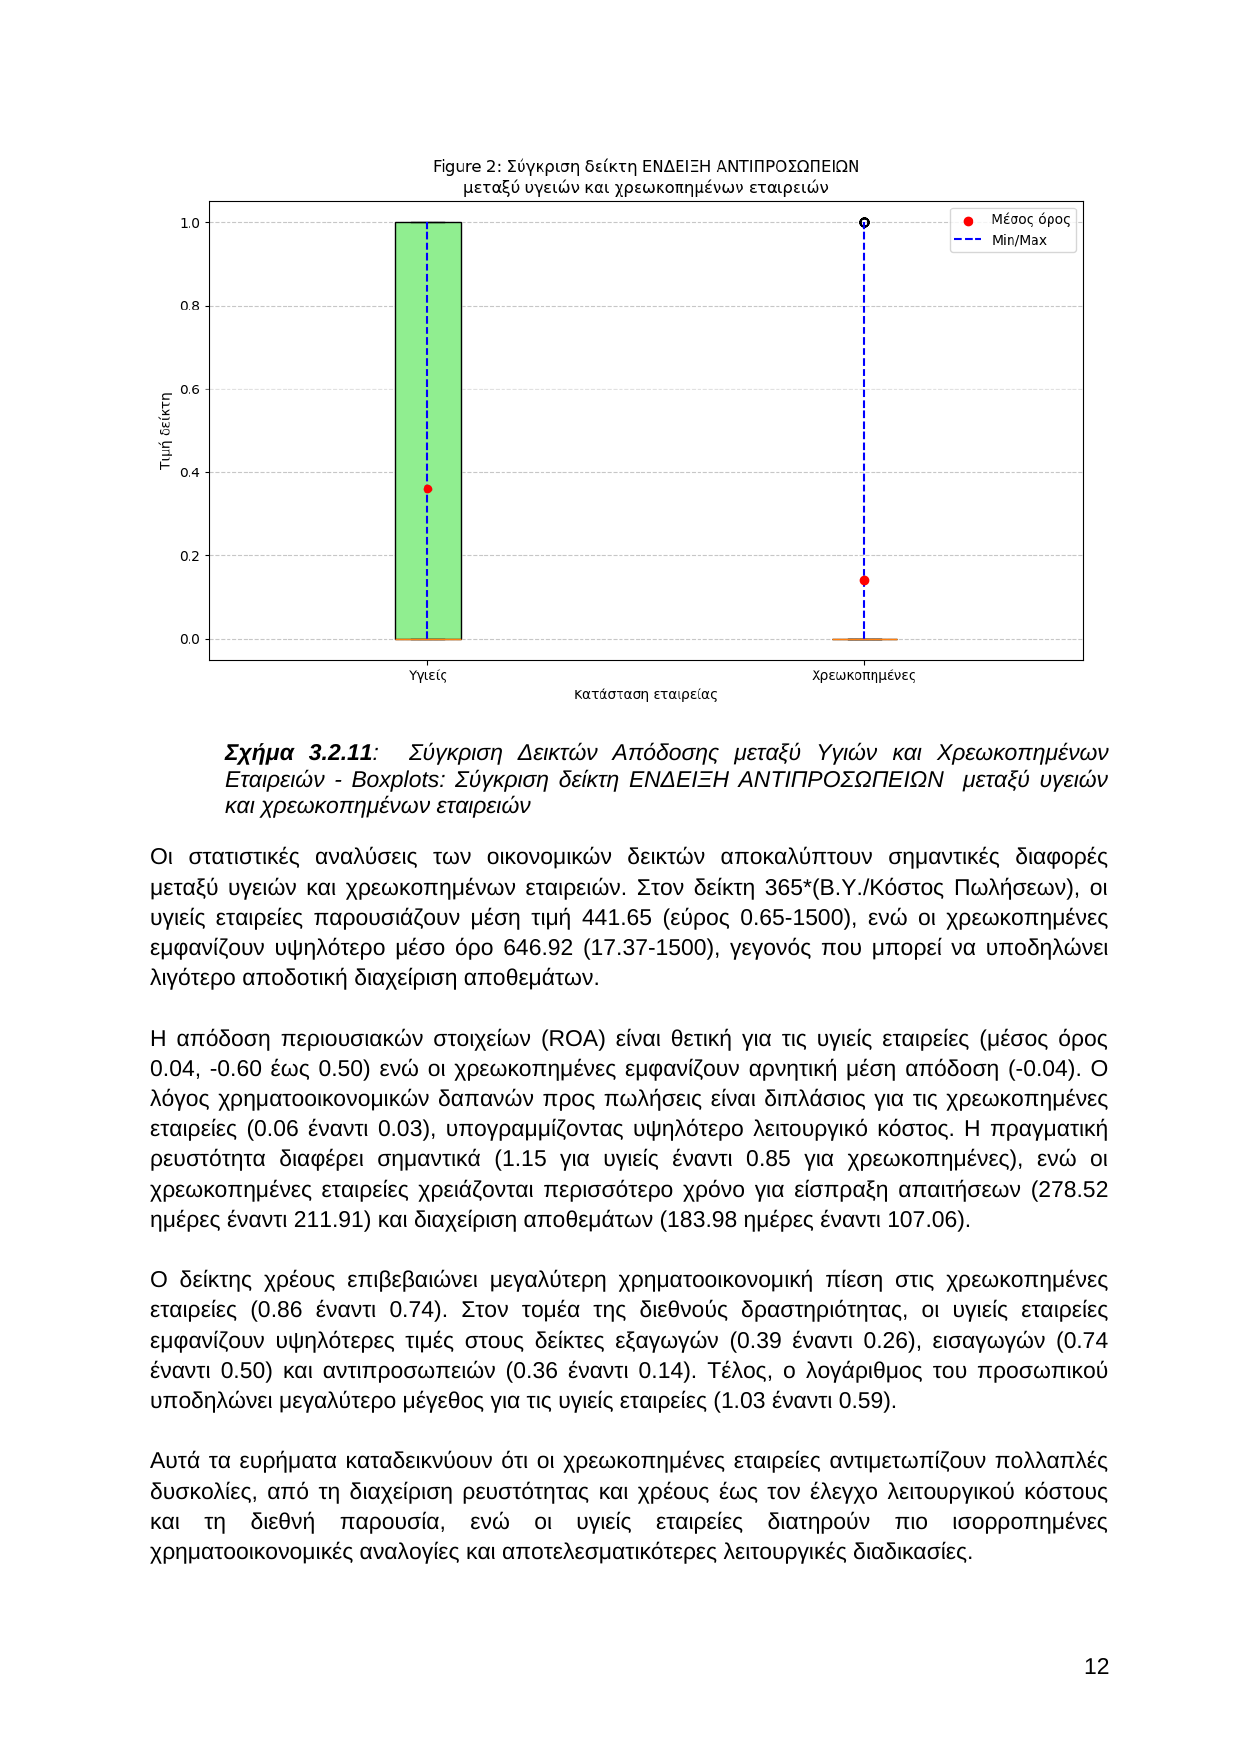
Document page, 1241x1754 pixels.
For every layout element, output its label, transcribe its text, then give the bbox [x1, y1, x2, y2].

text Η απόδοση περιουσιακών στοιχείων (ROA) είναι θετική για τις υγιείς εταιρείες (μέσος όρος 0.04, -0.60 έως 0.50) ενώ οι χρεωκοπημένες εμφανίζουν αρνητική μέση απόδοση (-0.04). Ο λόγος χρηματοοικονομικών δαπανών προς πωλήσεις είναι διπλάσιος για τις χρεωκοπημένες εταιρείες (0.06 έναντι 0.03), υπογραμμίζοντας υψηλότερο λειτουργικό κόστος. Η πραγματική ρευστότητα διαφέρει σημαντικά (1.15 για υγιείς έναντι 0.85 για χρεωκοπημένες), ενώ οι χρεωκοπημένες εταιρείες χρειάζονται περισσότερο χρόνο για είσπραξη απαιτήσεων (278.52 ημέρες έναντι 211.91) και διαχείριση αποθεμάτων (183.98 ημέρες έναντι 107.06). [150, 1024, 1109, 1232]
text Σχήμα 3.2.11: Σύγκριση Δεικτών Απόδοσης μεταξύ Υγιών και Χρεωκοπημένων Εταιρειών - Boxplots: Σύγκριση δείκτη ΕΝΔΕΙΞΗ ΑΝΤΙΠΡΟΣΩΠΕΙΩΝ μεταξύ υγειών και χρεωκοπημένων εταιρειών [225, 739, 1109, 818]
text Αυτά τα ευρήματα καταδεικνύουν ότι οι χρεωκοπημένες εταιρείες αντιμετωπίζουν πολλαπλές δυσκολίες, από τη διαχείριση ρευστότητας και χρέους έως τον έλεγχο λειτουργικού κόστους και τη διεθνή παρουσία, ενώ οι υγιείς εταιρείες διατηρούν πιο ισορροπημένες χρηματοοικονομικές αναλογίες και αποτελεσματικότερες λειτουργικές διαδικασίες. [150, 1447, 1109, 1564]
text Ο δείκτης χρέους επιβεβαιώνει μεγαλύτερη χρηματοοικονομική πίεση στις χρεωκοπημένες εταιρείες (0.86 έναντι 0.74). Στον τομέα της διεθνούς δραστηριότητας, οι υγιείς εταιρείες εμφανίζουν υψηλότερες τιμές στους δείκτες εξαγωγών (0.39 έναντι 0.26), εισαγωγών (0.74 έναντι 0.50) και αντιπροσωπειών (0.36 έναντι 0.14). Τέλος, ο λογάριθμος του προσωπικού υποδηλώνει μεγαλύτερο μέγεθος για τις υγιείς εταιρείες (1.03 έναντι 0.59). [150, 1266, 1109, 1413]
text Οι στατιστικές αναλύσεις των οικονομικών δεικτών αποκαλύπτουν σημαντικές διαφορές μεταξύ υγειών και χρεωκοπημένων εταιρειών. Στον δείκτη 365*(Β.Υ./Κόστος Πωλήσεων), οι υγιείς εταιρείες παρουσιάζουν μέση τιμή 441.65 (εύρος 0.65-1500), ενώ οι χρεωκοπημένες εμφανίζουν υψηλότερο μέσο όρο 646.92 (17.37-1500), γεγονός που μπορεί να υποδηλώνει λιγότερο αποδοτική διαχείριση αποθεμάτων. [150, 843, 1109, 991]
picture [150, 150, 1091, 711]
